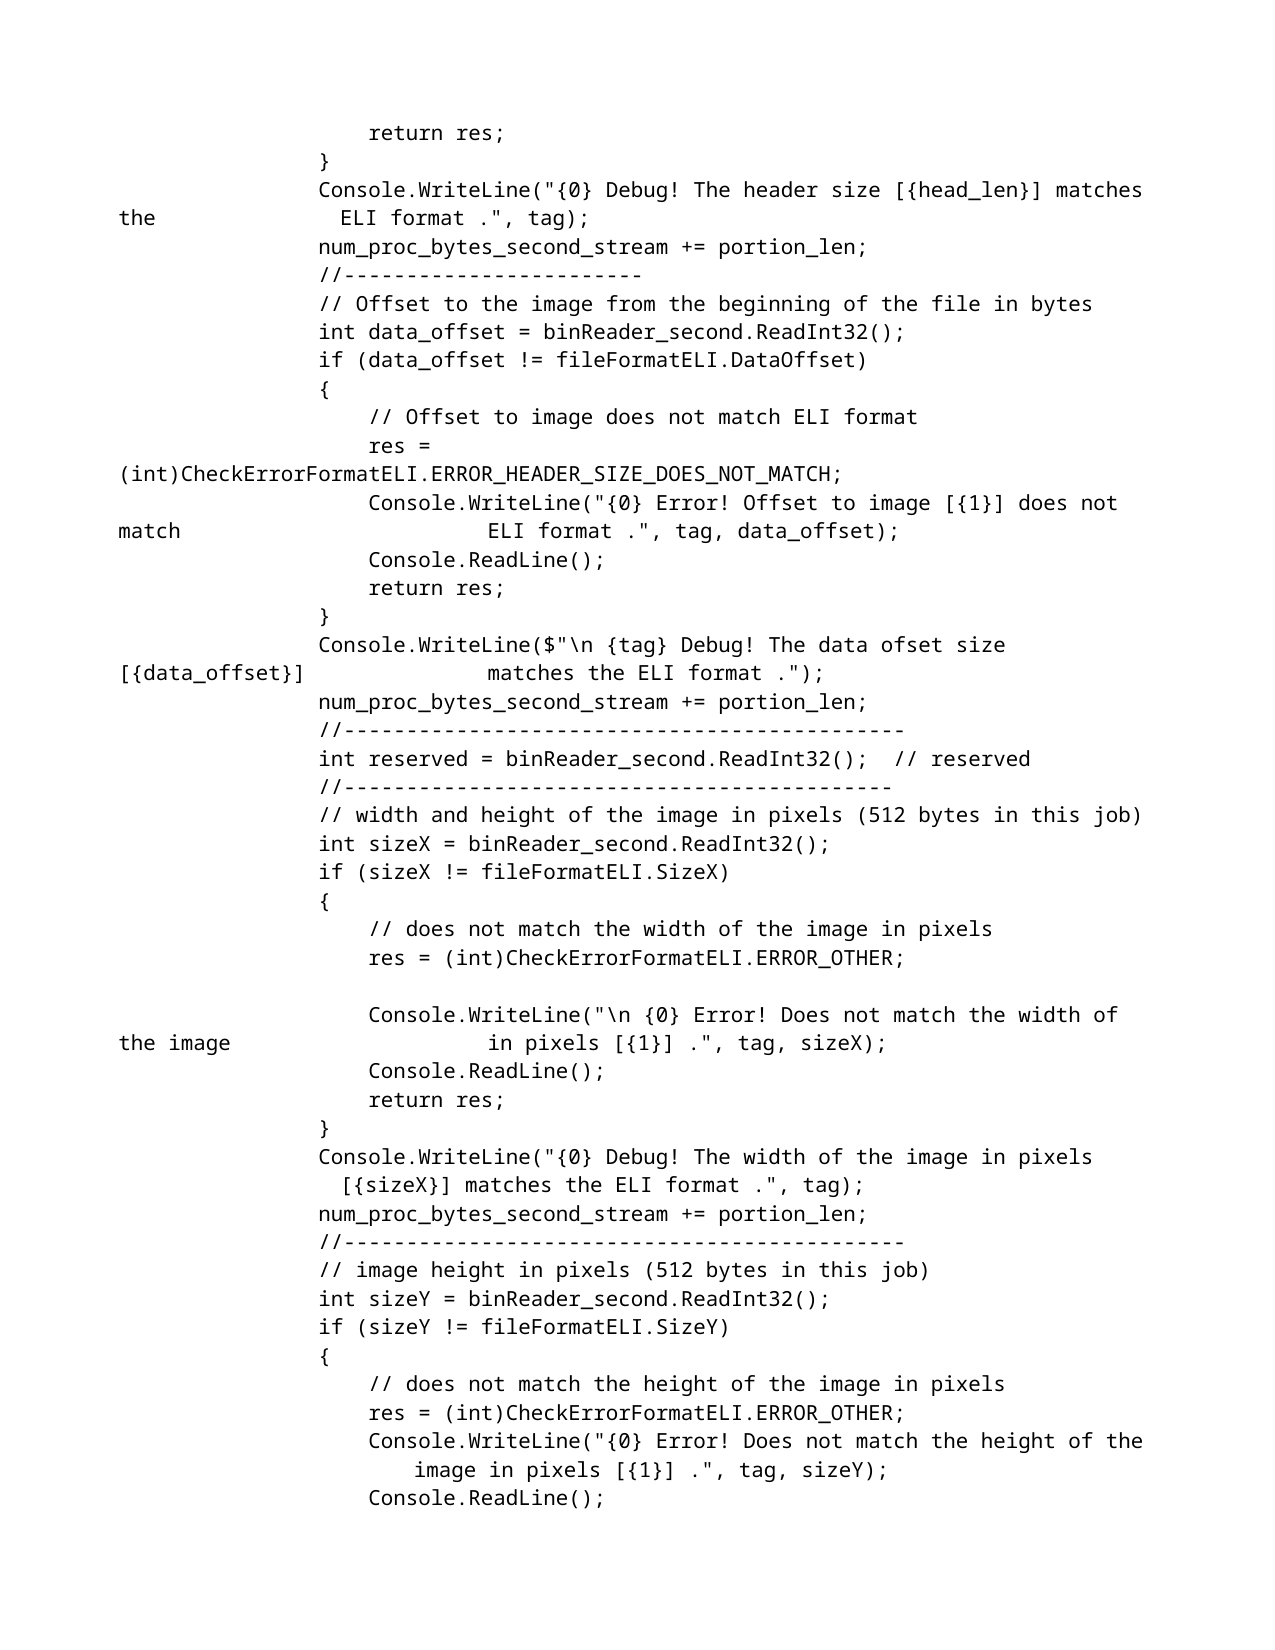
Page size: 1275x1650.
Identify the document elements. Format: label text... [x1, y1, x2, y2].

text res = (int)CheckErrorFormatELI.ERROR_OTHER; [118, 1398, 1157, 1426]
text return res; [118, 1085, 1157, 1113]
text int sizeY = binReader_second.ReadInt32(); [118, 1284, 1157, 1312]
text Console.ReadLine(); [118, 545, 1157, 573]
text Console.ReadLine(); [118, 1057, 1157, 1085]
text { [118, 886, 1157, 914]
text res = (int)CheckErrorFormatELI.ERROR_OTHER; [118, 943, 1157, 971]
text int reserved = binReader_second.ReadInt32(); // reserved [118, 744, 1157, 772]
text // image height in pixels (512 bytes in this job) [118, 1256, 1157, 1284]
text { [118, 374, 1157, 402]
text Console.WriteLine("{0} Error! Does not match the height of the image in pixels [{1}] .", tag, sizeY); [118, 1426, 1157, 1483]
text res = (int)CheckErrorFormatELI.ERROR_HEADER_SIZE_DOES_NOT_MATCH; [118, 431, 1157, 488]
text Console.WriteLine($"\n {tag} Debug! The data ofset size [{data_offset}] matches the ELI format ."); [118, 630, 1157, 687]
text //------------------------ [118, 260, 1157, 289]
text num_proc_bytes_second_stream += portion_len; [118, 232, 1157, 260]
text // Offset to the image from the beginning of the file in bytes [118, 289, 1157, 317]
text //-------------------------------------------- [118, 772, 1157, 801]
text } [118, 147, 1157, 175]
text int data_offset = binReader_second.ReadInt32(); [118, 317, 1157, 346]
text Console.WriteLine("{0} Debug! The header size [{head_len}] matches the ELI format .", tag); [118, 175, 1157, 232]
text // does not match the width of the image in pixels [118, 914, 1157, 943]
text Console.WriteLine("{0} Error! Offset to image [{1}] does not match ELI format .", tag, data_offset); [118, 488, 1157, 545]
text { [118, 1341, 1157, 1369]
text Console.ReadLine(); [118, 1483, 1157, 1512]
text return res; [118, 118, 1157, 147]
text Console.WriteLine("\n {0} Error! Does not match the width of the image in pixels [{1}] .", tag, sizeX); [118, 1000, 1157, 1057]
text // Offset to image does not match ELI format [118, 402, 1157, 431]
text int sizeX = binReader_second.ReadInt32(); [118, 829, 1157, 857]
text num_proc_bytes_second_stream += portion_len; [118, 1199, 1157, 1227]
text } [118, 1113, 1157, 1142]
text // width and height of the image in pixels (512 bytes in this job) [118, 801, 1157, 829]
text if (sizeY != fileFormatELI.SizeY) [118, 1312, 1157, 1341]
text Console.WriteLine("{0} Debug! The width of the image in pixels [{sizeX}] matches the ELI format .", tag); [118, 1142, 1157, 1199]
text // does not match the height of the image in pixels [118, 1369, 1157, 1398]
text } [118, 602, 1157, 630]
text if (sizeX != fileFormatELI.SizeX) [118, 857, 1157, 886]
text num_proc_bytes_second_stream += portion_len; [118, 687, 1157, 715]
text return res; [118, 573, 1157, 602]
text if (data_offset != fileFormatELI.DataOffset) [118, 346, 1157, 374]
text //--------------------------------------------- [118, 1227, 1157, 1256]
text //--------------------------------------------- [118, 715, 1157, 744]
